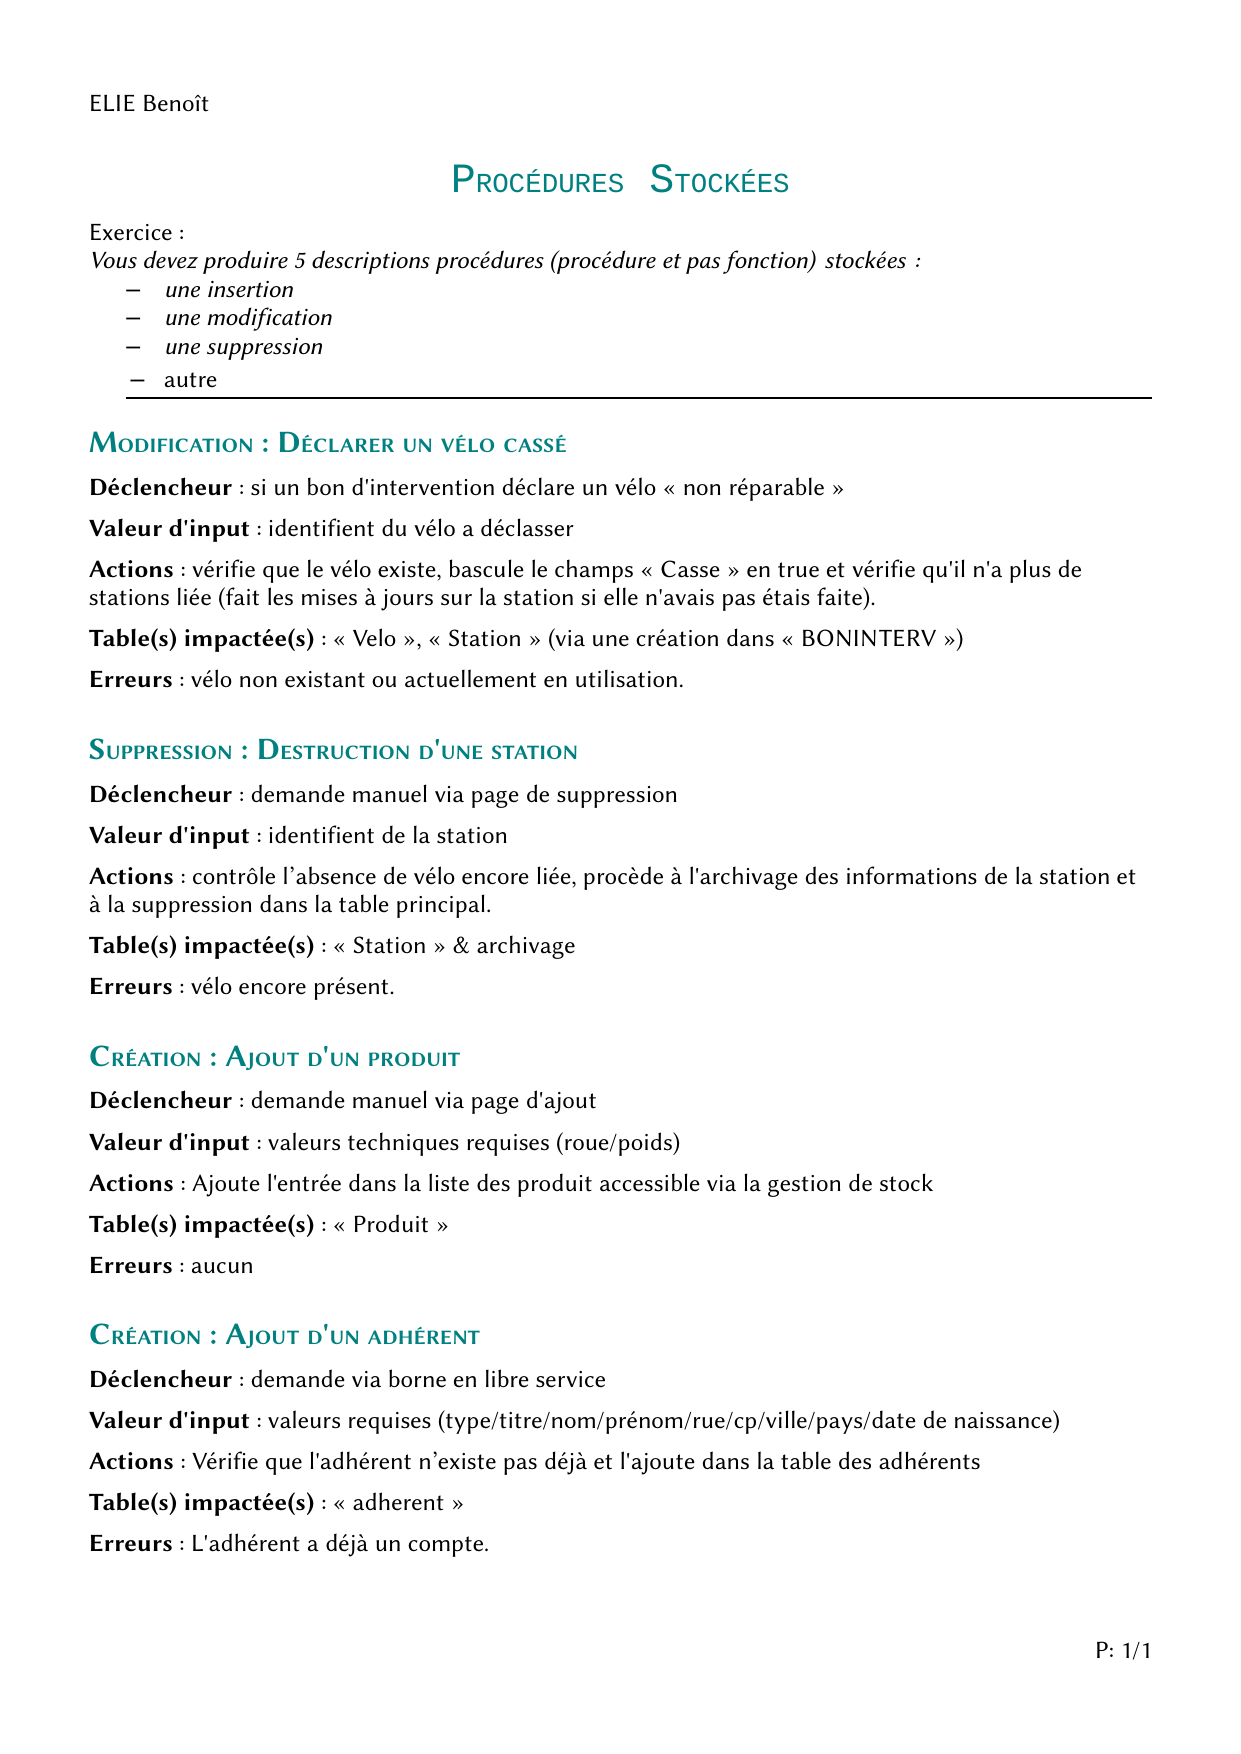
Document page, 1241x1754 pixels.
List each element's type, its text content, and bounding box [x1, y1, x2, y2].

subtitle Création : Ajout d'un adhérent [88, 1317, 1152, 1352]
text Déclencheur : si un bon d'intervention déclare un vélo « non réparable » [88, 473, 1152, 501]
list autre [126, 360, 1152, 397]
text Déclencheur : demande manuel via page de suppression [88, 779, 1152, 808]
subtitle Modification : Déclarer un vélo cassé [88, 424, 1152, 460]
text Valeur d'input : identifient du vélo a déclasser [88, 514, 1152, 542]
text Erreurs : L'adhérent a déjà un compte. [88, 1529, 1152, 1557]
text Valeur d'input : valeurs techniques requises (roue/poids) [88, 1127, 1152, 1156]
text Table(s) impactée(s) : « Produit » [88, 1209, 1152, 1238]
text Actions : Vérifie que l'adhérent n’existe pas déjà et l'ajoute dans la table des adhérents [88, 1447, 1152, 1475]
text Actions : contrôle l’absence de vélo encore liée, procède à l'archivage des informations de la station et à la suppression dans la table principal. [88, 862, 1152, 919]
subtitle Procédures Stockées [88, 158, 1152, 205]
text Valeur d'input : identifient de la station [88, 821, 1152, 849]
list une insertion [126, 274, 1152, 303]
text Table(s) impactée(s) : « Velo », « Station » (via une création dans « BONINTERV ») [88, 624, 1152, 653]
subtitle Création : Ajout d'un produit [88, 1038, 1152, 1074]
list une modification [126, 303, 1152, 332]
text Actions : vérifie que le vélo existe, bascule le champs « Casse » en true et vérifie qu'il n'a plus de stations liée (fait les mises à jours sur la station si elle n'avais pas étais faite). [88, 555, 1152, 612]
text Table(s) impactée(s) : « Station » & archivage [88, 931, 1152, 960]
text Déclencheur : demande via borne en libre service [88, 1365, 1152, 1393]
list une suppression [126, 332, 1152, 360]
text Erreurs : vélo encore présent. [88, 972, 1152, 1001]
text Déclencheur : demande manuel via page d'ajout [88, 1086, 1152, 1115]
subtitle Suppression : Destruction d'une station [88, 731, 1152, 767]
text Exercice : [88, 217, 1152, 246]
text Vous devez produire 5 descriptions procédures (procédure et pas fonction) stockées : [88, 246, 1152, 274]
text Erreurs : aucun [88, 1251, 1152, 1279]
text Valeur d'input : valeurs requises (type/titre/nom/prénom/rue/cp/ville/pays/date de naissance) [88, 1406, 1152, 1434]
text Table(s) impactée(s) : « adherent » [88, 1488, 1152, 1516]
text Actions : Ajoute l'entrée dans la liste des produit accessible via la gestion de stock [88, 1168, 1152, 1197]
text Erreurs : vélo non existant ou actuellement en utilisation. [88, 665, 1152, 694]
